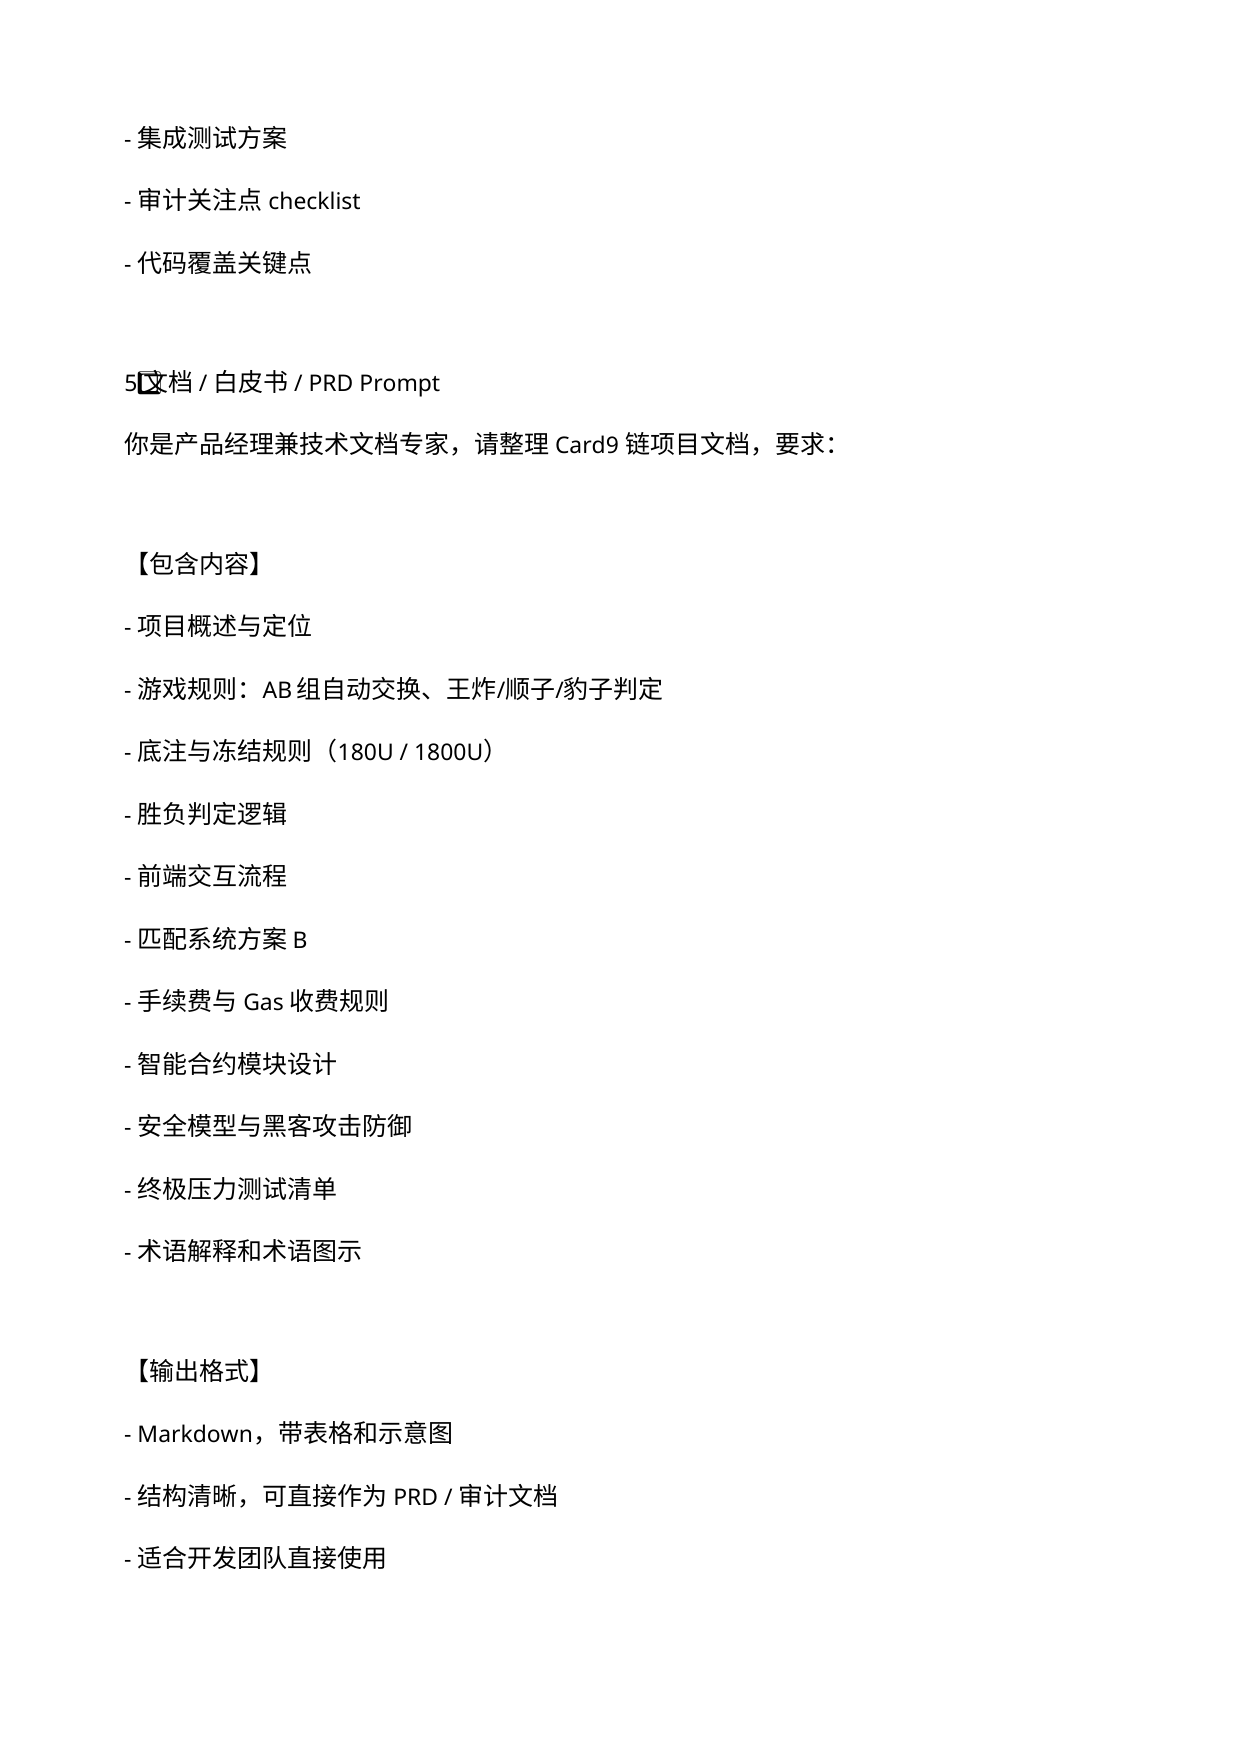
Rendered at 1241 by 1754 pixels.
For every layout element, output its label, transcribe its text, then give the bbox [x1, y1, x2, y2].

text - 代码覆盖关键点 [118, 243, 1122, 279]
text - 集成测试方案 [118, 118, 1122, 154]
text - 匹配系统方案B [118, 919, 1122, 955]
text - 项目概述与定位 [118, 607, 1122, 643]
text - 智能合约模块设计 [118, 1044, 1122, 1080]
text - 手续费与 Gas 收费规则 [118, 982, 1122, 1018]
text - 终极压力测试清单 [118, 1169, 1122, 1205]
text - 结构清晰，可直接作为 PRD / 审计文档 [118, 1476, 1122, 1512]
text - 前端交互流程 [118, 857, 1122, 893]
text - 底注与冻结规则（180U / 1800U） [118, 732, 1122, 768]
text - 审计关注点 checklist [118, 181, 1122, 217]
text 5️⃣ 文档 / 白皮书 / PRD Prompt [118, 362, 1122, 399]
text - Markdown，带表格和示意图 [118, 1413, 1122, 1450]
text - 术语解释和术语图示 [118, 1232, 1122, 1268]
text 【输出格式】 [118, 1351, 1122, 1387]
text - 适合开发团队直接使用 [118, 1538, 1122, 1575]
text 你是产品经理兼技术文档专家，请整理 Card9 链项目文档，要求： [118, 425, 1122, 461]
text - 胜负判定逻辑 [118, 794, 1122, 830]
text 【包含内容】 [118, 544, 1122, 580]
text - 游戏规则：AB组自动交换、王炸/顺子/豹子判定 [118, 669, 1122, 705]
text - 安全模型与黑客攻击防御 [118, 1107, 1122, 1143]
